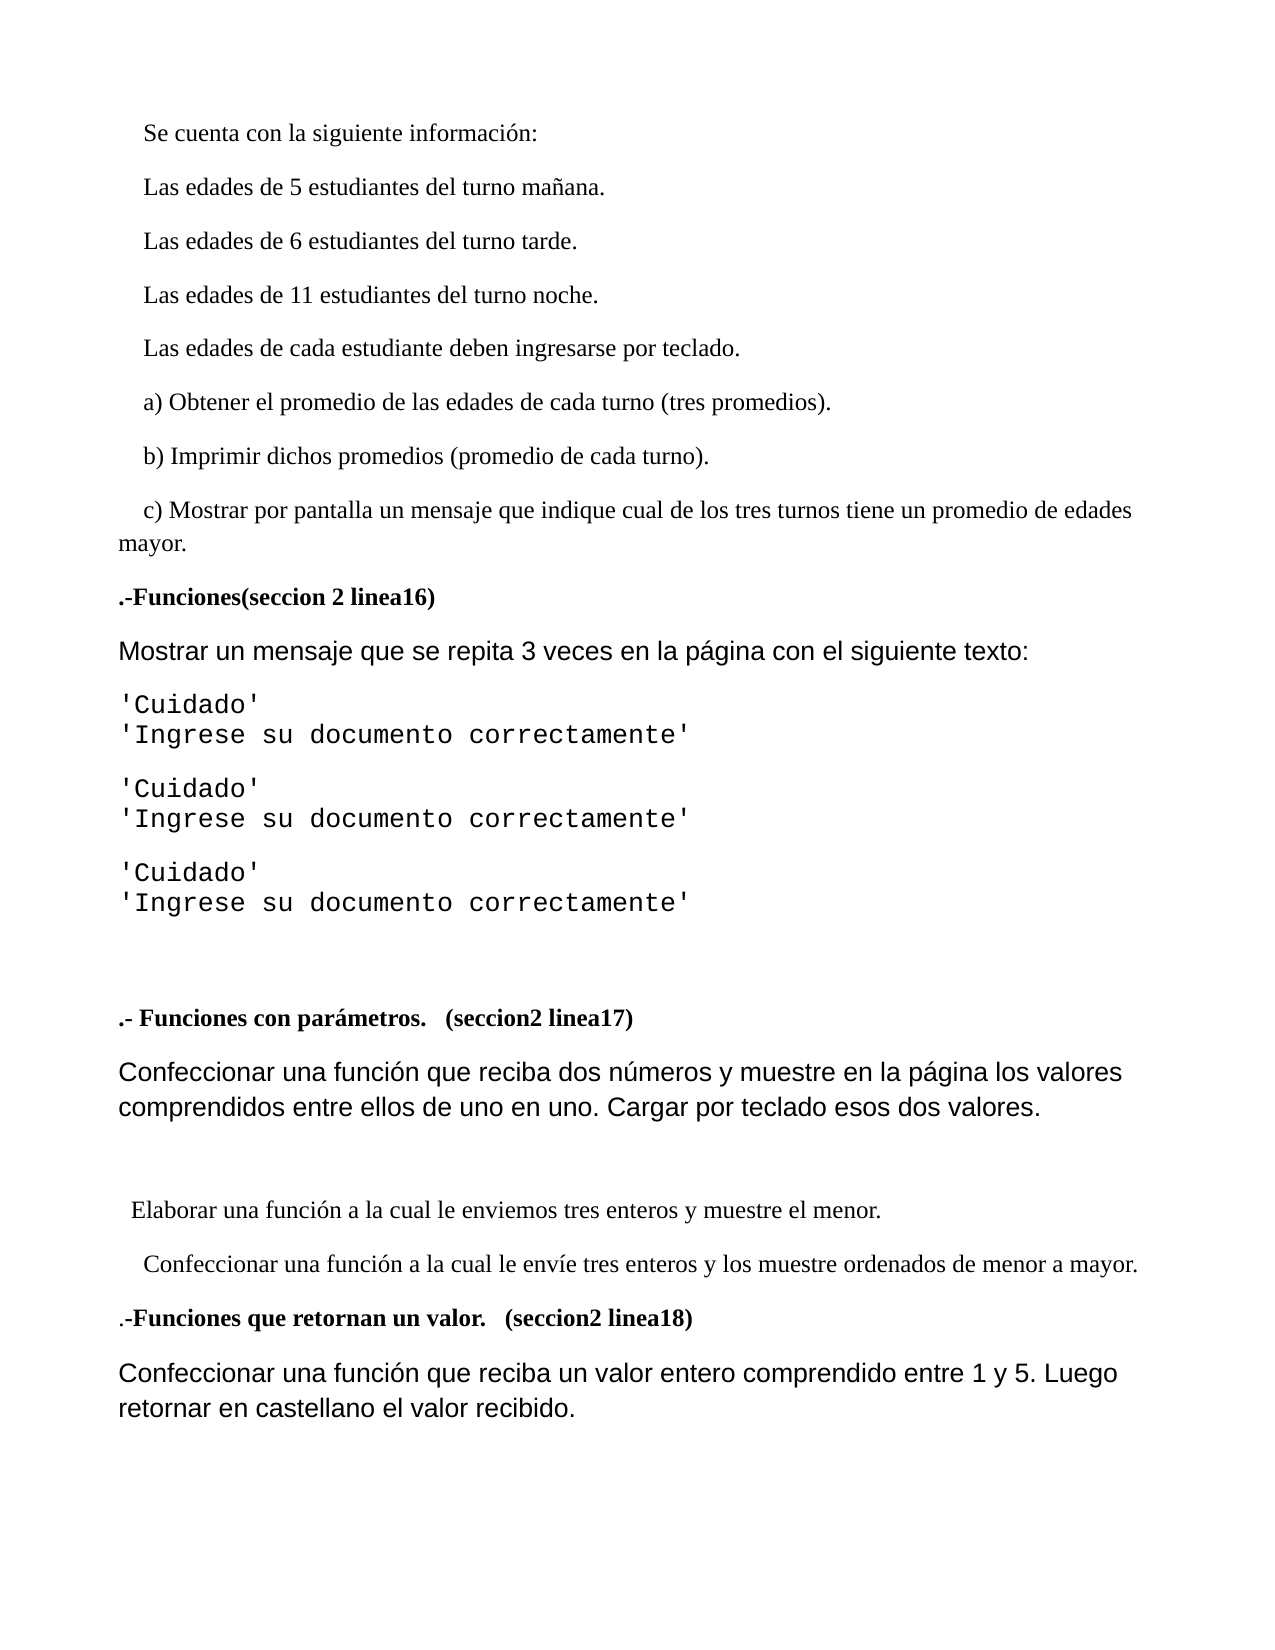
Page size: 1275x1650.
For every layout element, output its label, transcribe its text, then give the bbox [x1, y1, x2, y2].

text Confeccionar una función que reciba un valor entero comprendido entre 1 y 5. Luego retornar en castellano el valor recibido. [118, 1357, 1157, 1423]
text Se cuenta con la siguiente información: [118, 118, 1157, 147]
text Las edades de 6 estudiantes del turno tarde. [118, 226, 1157, 254]
text 'Ingrese su documento correctamente' [118, 722, 1157, 752]
text Elaborar una función a la cual le enviemos tres enteros y muestre el menor. [118, 1196, 1157, 1224]
text .-Funciones(seccion 2 linea16) [118, 582, 1157, 611]
text a) Obtener el promedio de las edades de cada turno (tres promedios). [118, 387, 1157, 416]
text 'Ingrese su documento correctamente' [118, 806, 1157, 836]
text 'Cuidado' [118, 692, 1157, 722]
text .- Funciones con parámetros. (seccion2 linea17) [118, 1003, 1157, 1032]
text Las edades de cada estudiante deben ingresarse por teclado. [118, 333, 1157, 362]
text Las edades de 11 estudiantes del turno noche. [118, 280, 1157, 308]
text Mostrar un mensaje que se repita 3 veces en la página con el siguiente texto: [118, 636, 1157, 666]
text 'Cuidado' [118, 776, 1157, 806]
text Confeccionar una función que reciba dos números y muestre en la página los valores comprendidos entre ellos de uno en uno. Cargar por teclado esos dos valores. [118, 1057, 1157, 1122]
text 'Cuidado' [118, 859, 1157, 889]
text 'Ingrese su documento correctamente' [118, 889, 1157, 919]
text Las edades de 5 estudiantes del turno mañana. [118, 172, 1157, 201]
text c) Mostrar por pantalla un mensaje que indique cual de los tres turnos tiene un promedio de edades mayor. [118, 495, 1157, 557]
text Confeccionar una función a la cual le envíe tres enteros y los muestre ordenados de menor a mayor. [118, 1249, 1157, 1278]
text .-Funciones que retornan un valor. (seccion2 linea18) [118, 1303, 1157, 1332]
text b) Imprimir dichos promedios (promedio de cada turno). [118, 441, 1157, 470]
